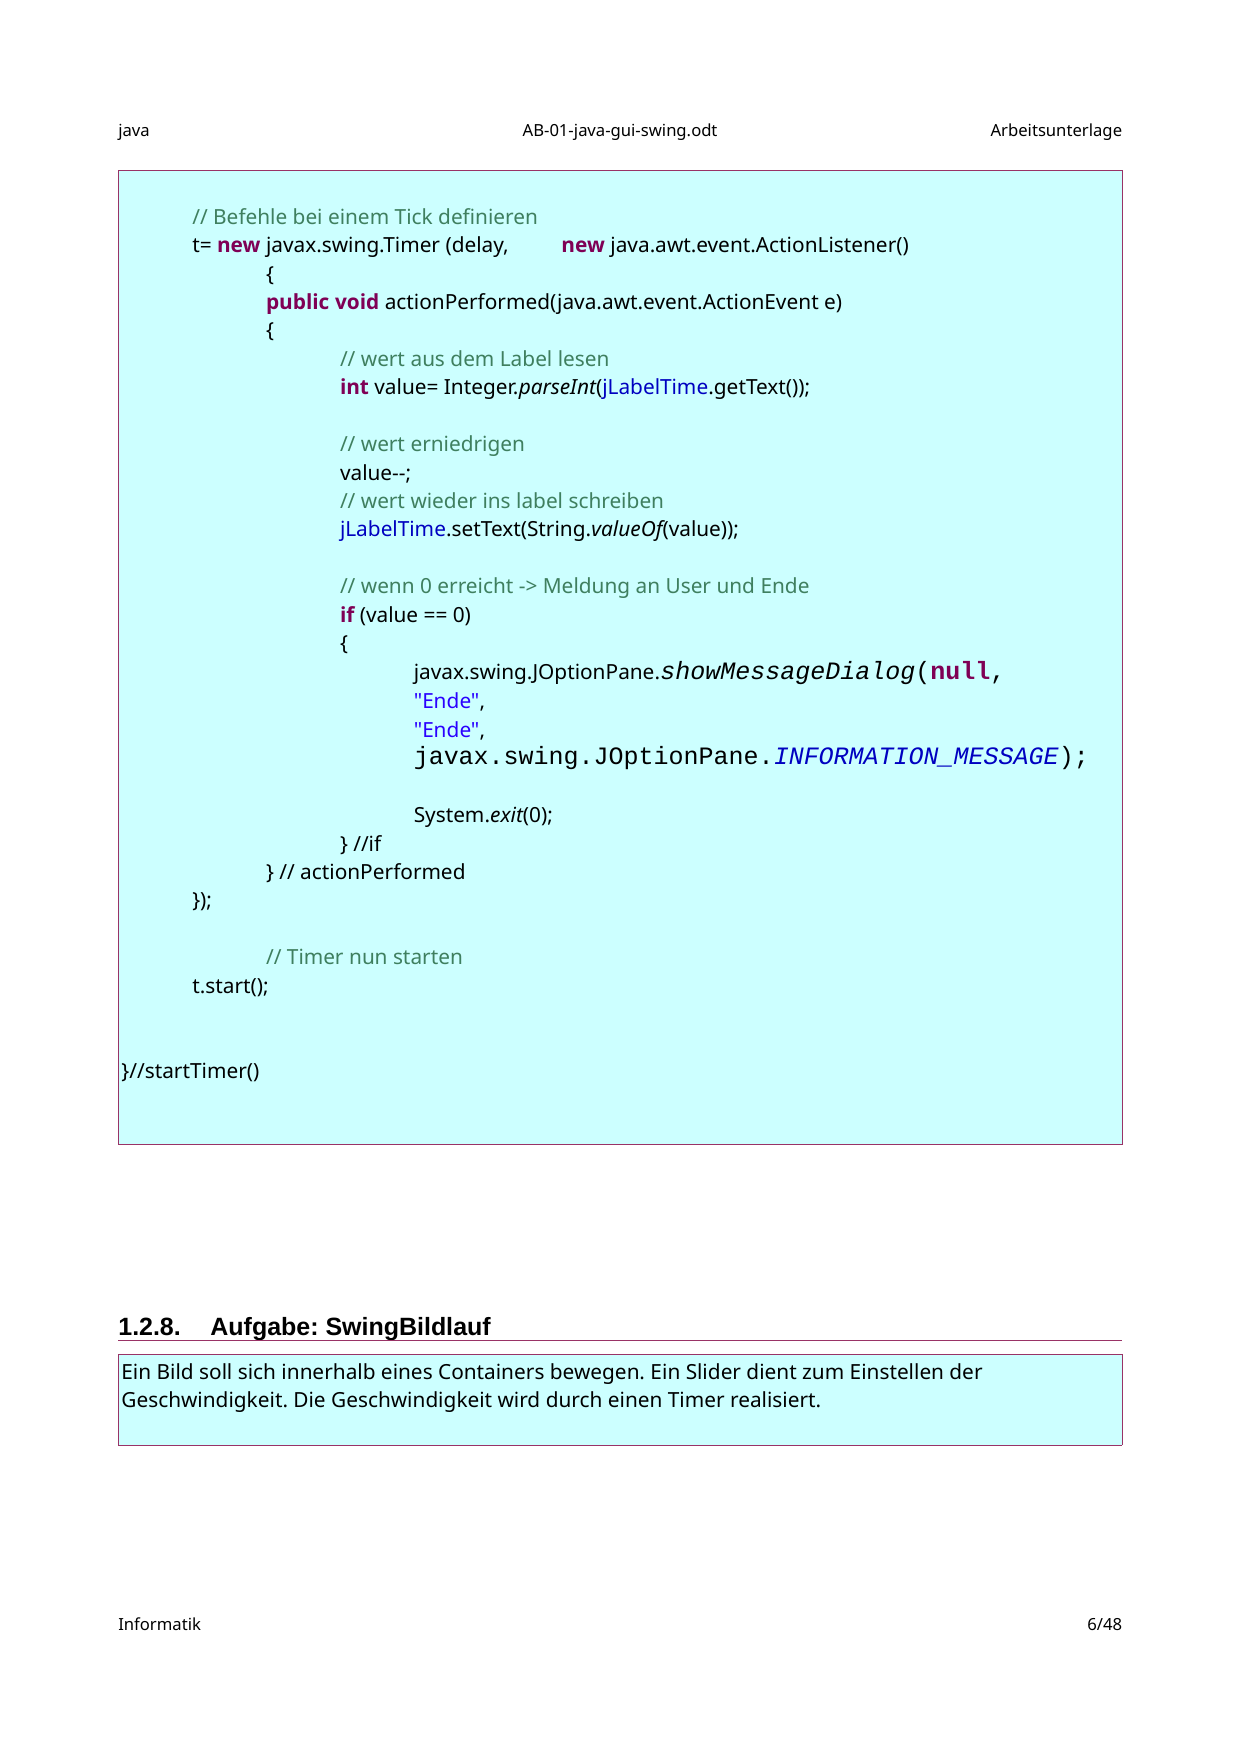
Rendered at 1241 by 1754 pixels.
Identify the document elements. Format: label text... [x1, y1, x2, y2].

text // wert wieder ins label schreiben [119, 483, 1122, 512]
text // wenn 0 erreicht -> Meldung an User und Ende [119, 568, 1122, 597]
text }//startTimer() [119, 1053, 1122, 1082]
text // Befehle bei einem Tick definieren [119, 199, 1122, 227]
text { [119, 256, 1122, 284]
text public void actionPerformed(java.awt.event.ActionEvent e) [119, 284, 1122, 312]
text } //if [119, 826, 1122, 854]
text }); [119, 882, 1122, 911]
text int value= Integer.parseInt(jLabelTime.getText()); [119, 369, 1122, 398]
text javax.swing.JOptionPane.INFORMATION_MESSAGE); [119, 740, 1122, 769]
text { [119, 312, 1122, 341]
text Ein Bild soll sich innerhalb eines Containers bewegen. Ein Slider dient zum Einstellen der Geschwindigkeit. Die Geschwindigkeit wird durch einen Timer realisiert. [119, 1355, 1122, 1411]
text "Ende", [119, 683, 1122, 712]
text javax.swing.JOptionPane.showMessageDialog(null, [119, 654, 1122, 683]
text // Timer nun starten [119, 939, 1122, 968]
text if (value == 0) [119, 597, 1122, 625]
text System.exit(0); [119, 797, 1122, 826]
text } // actionPerformed [119, 854, 1122, 882]
subtitle Aufgabe: SwingBildlauf [118, 1312, 1122, 1340]
text { [119, 625, 1122, 654]
text "Ende", [119, 712, 1122, 740]
text t.start(); [119, 968, 1122, 996]
text value--; [119, 455, 1122, 483]
text jLabelTime.setText(String.valueOf(value)); [119, 512, 1122, 540]
text // wert aus dem Label lesen [119, 341, 1122, 369]
text // wert erniedrigen [119, 426, 1122, 455]
text t= new javax.swing.Timer (delay, new java.awt.event.ActionListener() [119, 227, 1122, 256]
